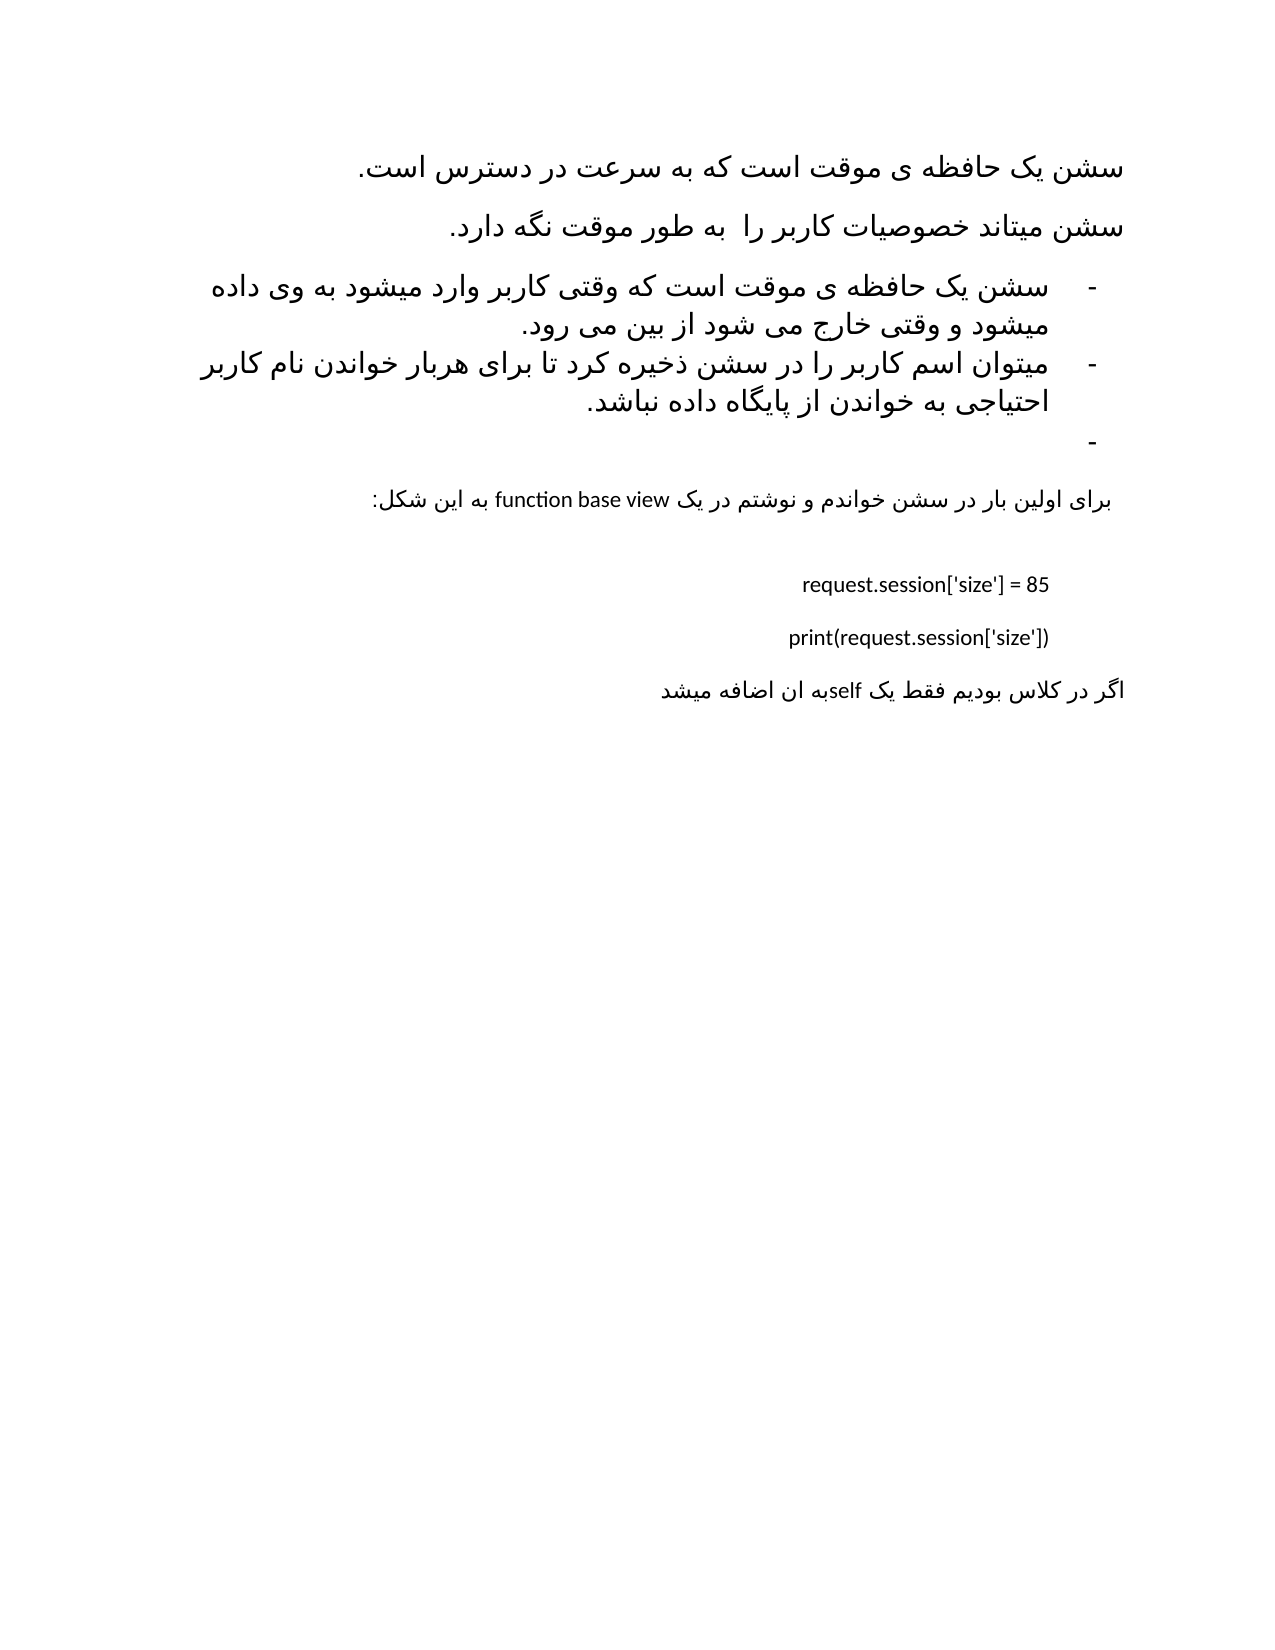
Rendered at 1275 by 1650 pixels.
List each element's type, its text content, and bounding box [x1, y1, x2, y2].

text اگر در کلاس بودیم فقط یک selfبه ان اضافه میشد [150, 676, 1125, 704]
text print(request.session['size']) [150, 623, 1125, 651]
text request.session['size'] = 85 [150, 570, 1125, 598]
text برای اولین بار در سشن خواندم و نوشتم در یک function base view به این شکل: [150, 485, 1125, 545]
text سشن میتاند خصوصیات کاربر را به طور موقت نگه دارد. [150, 209, 1125, 243]
list میتوان اسم کاربر را در سشن ذخیره کرد تا برای هربار خواندن نام کاربر احتیاجی به خواندن از پایگاه داده نباشد. [150, 346, 1087, 418]
text سشن یک حافظه ی موقت است که به سرعت در دسترس است. [150, 150, 1125, 183]
list سشن یک حافظه ی موقت است که وقتی کاربر وارد میشود به وی داده میشود و وقتی خارج می شود از بین می رود. [150, 269, 1087, 341]
